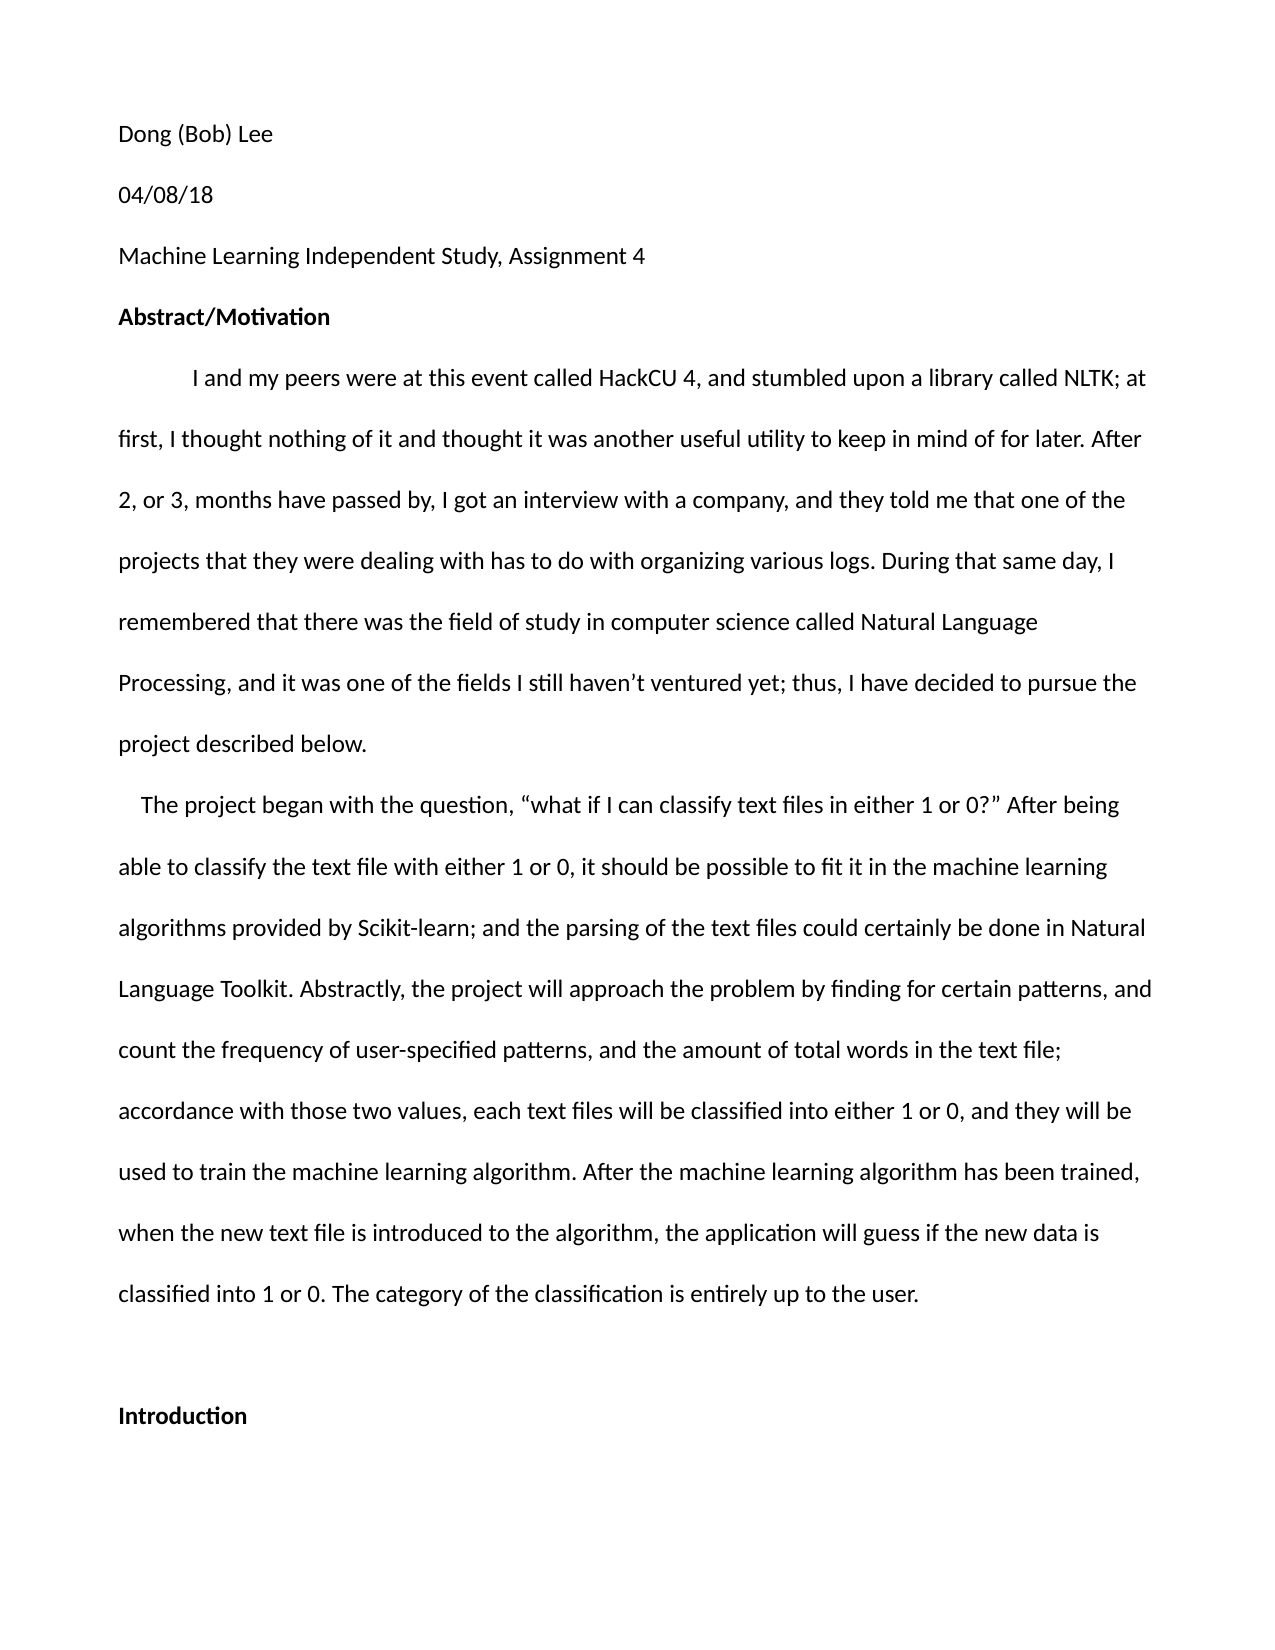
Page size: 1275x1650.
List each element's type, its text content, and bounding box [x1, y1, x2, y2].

text The project began with the question, “what if I can classify text files in either 1 or 0?” After being able to classify the text file with either 1 or 0, it should be possible to fit it in the machine learning algorithms provided by Scikit-learn; and the parsing of the text files could certainly be done in Natural Language Toolkit. Abstractly, the project will approach the problem by finding for certain patterns, and count the frequency of user-specified patterns, and the amount of total words in the text file; accordance with those two values, each text files will be classified into either 1 or 0, and they will be used to train the machine learning algorithm. After the machine learning algorithm has been trained, when the new text file is introduced to the algorithm, the application will guess if the new data is classified into 1 or 0. The category of the classification is entirely up to the user. [118, 789, 1157, 1308]
text 04/08/18 [118, 179, 1157, 210]
text I and my peers were at this event called HackCU 4, and stumbled upon a library called NLTK; at first, I thought nothing of it and thought it was another useful utility to keep in mind of for later. After 2, or 3, months have passed by, I got an interview with a company, and they told me that one of the projects that they were dealing with has to do with organizing various logs. During that same day, I remembered that there was the field of study in computer science called Natural Language Processing, and it was one of the fields I still haven’t ventured yet; thus, I have decided to pursue the project described below. [118, 362, 1157, 759]
text Abstract/Motivation [118, 301, 1157, 332]
text Dong (Bob) Lee [118, 118, 1157, 149]
text Introduction [118, 1400, 1157, 1431]
text Machine Learning Independent Study, Assignment 4 [118, 240, 1157, 271]
